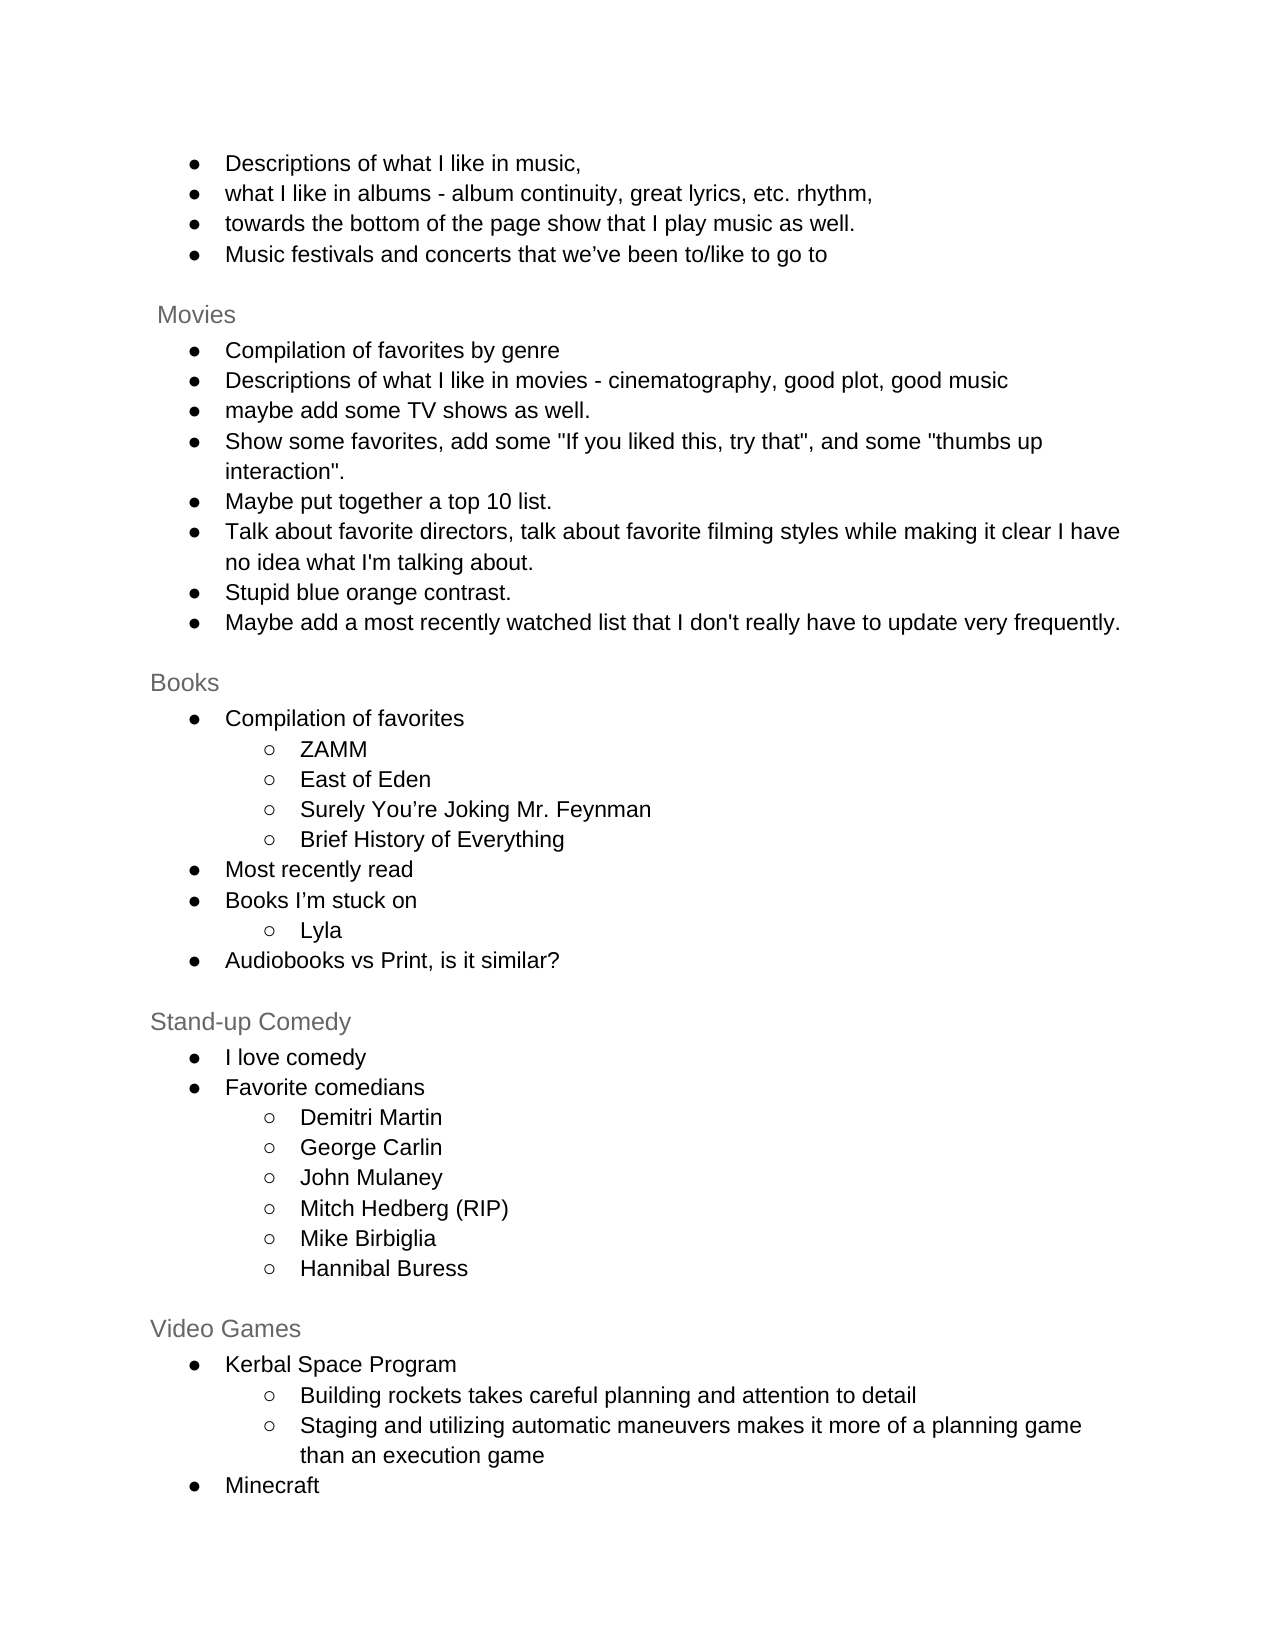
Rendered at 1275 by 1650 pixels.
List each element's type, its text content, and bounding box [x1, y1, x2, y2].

list Mike Birbiglia [262, 1225, 1125, 1251]
list Hannibal Buress [262, 1255, 1125, 1281]
list Favorite comedians [187, 1074, 1125, 1100]
list Music festivals and concerts that we’ve been to/like to go to [187, 241, 1125, 267]
list Demitri Martin [262, 1104, 1125, 1130]
list Surely You’re Joking Mr. Feynman [262, 796, 1125, 822]
list Mitch Hedberg (RIP) [262, 1194, 1125, 1221]
list Compilation of favorites [187, 705, 1125, 732]
subtitle Movies [150, 300, 1125, 329]
list Compilation of favorites by genre [187, 337, 1125, 363]
subtitle Video Games [150, 1314, 1125, 1343]
list ZAMM [262, 736, 1125, 762]
list Maybe put together a top 10 list. [187, 488, 1125, 514]
list George Carlin [262, 1134, 1125, 1161]
list Books I’m stuck on [187, 887, 1125, 913]
list I love comedy [187, 1043, 1125, 1070]
list Audiobooks vs Print, is it similar? [187, 947, 1125, 973]
subtitle Books [150, 668, 1125, 697]
list Minecraft [187, 1472, 1125, 1499]
list John Mulaney [262, 1164, 1125, 1191]
list Show some favorites, add some "If you liked this, try that", and some "thumbs up interaction". [187, 428, 1125, 484]
list what I like in albums - album continuity, great lyrics, etc. rhythm, [187, 180, 1125, 207]
list Lyla [262, 917, 1125, 943]
list Stupid blue orange contrast. [187, 579, 1125, 605]
list maybe add some TV shows as well. [187, 397, 1125, 424]
list Kerbal Space Program [187, 1351, 1125, 1378]
list Building rockets takes careful planning and attention to detail [262, 1382, 1125, 1408]
list Staging and utilizing automatic maneuvers makes it more of a planning game than an execution game [262, 1412, 1125, 1468]
list towards the bottom of the page show that I play music as well. [187, 210, 1125, 237]
list Brief History of Everything [262, 826, 1125, 853]
subtitle Stand-up Comedy [150, 1006, 1125, 1035]
list Descriptions of what I like in music, [187, 150, 1125, 176]
list East of Eden [262, 766, 1125, 792]
list Talk about favorite directors, talk about favorite filming styles while making it clear I have no idea what I'm talking about. [187, 518, 1125, 575]
list Most recently read [187, 856, 1125, 883]
list Descriptions of what I like in movies - cinematography, good plot, good music [187, 367, 1125, 394]
list Maybe add a most recently watched list that I don't really have to update very frequently. [187, 609, 1125, 635]
